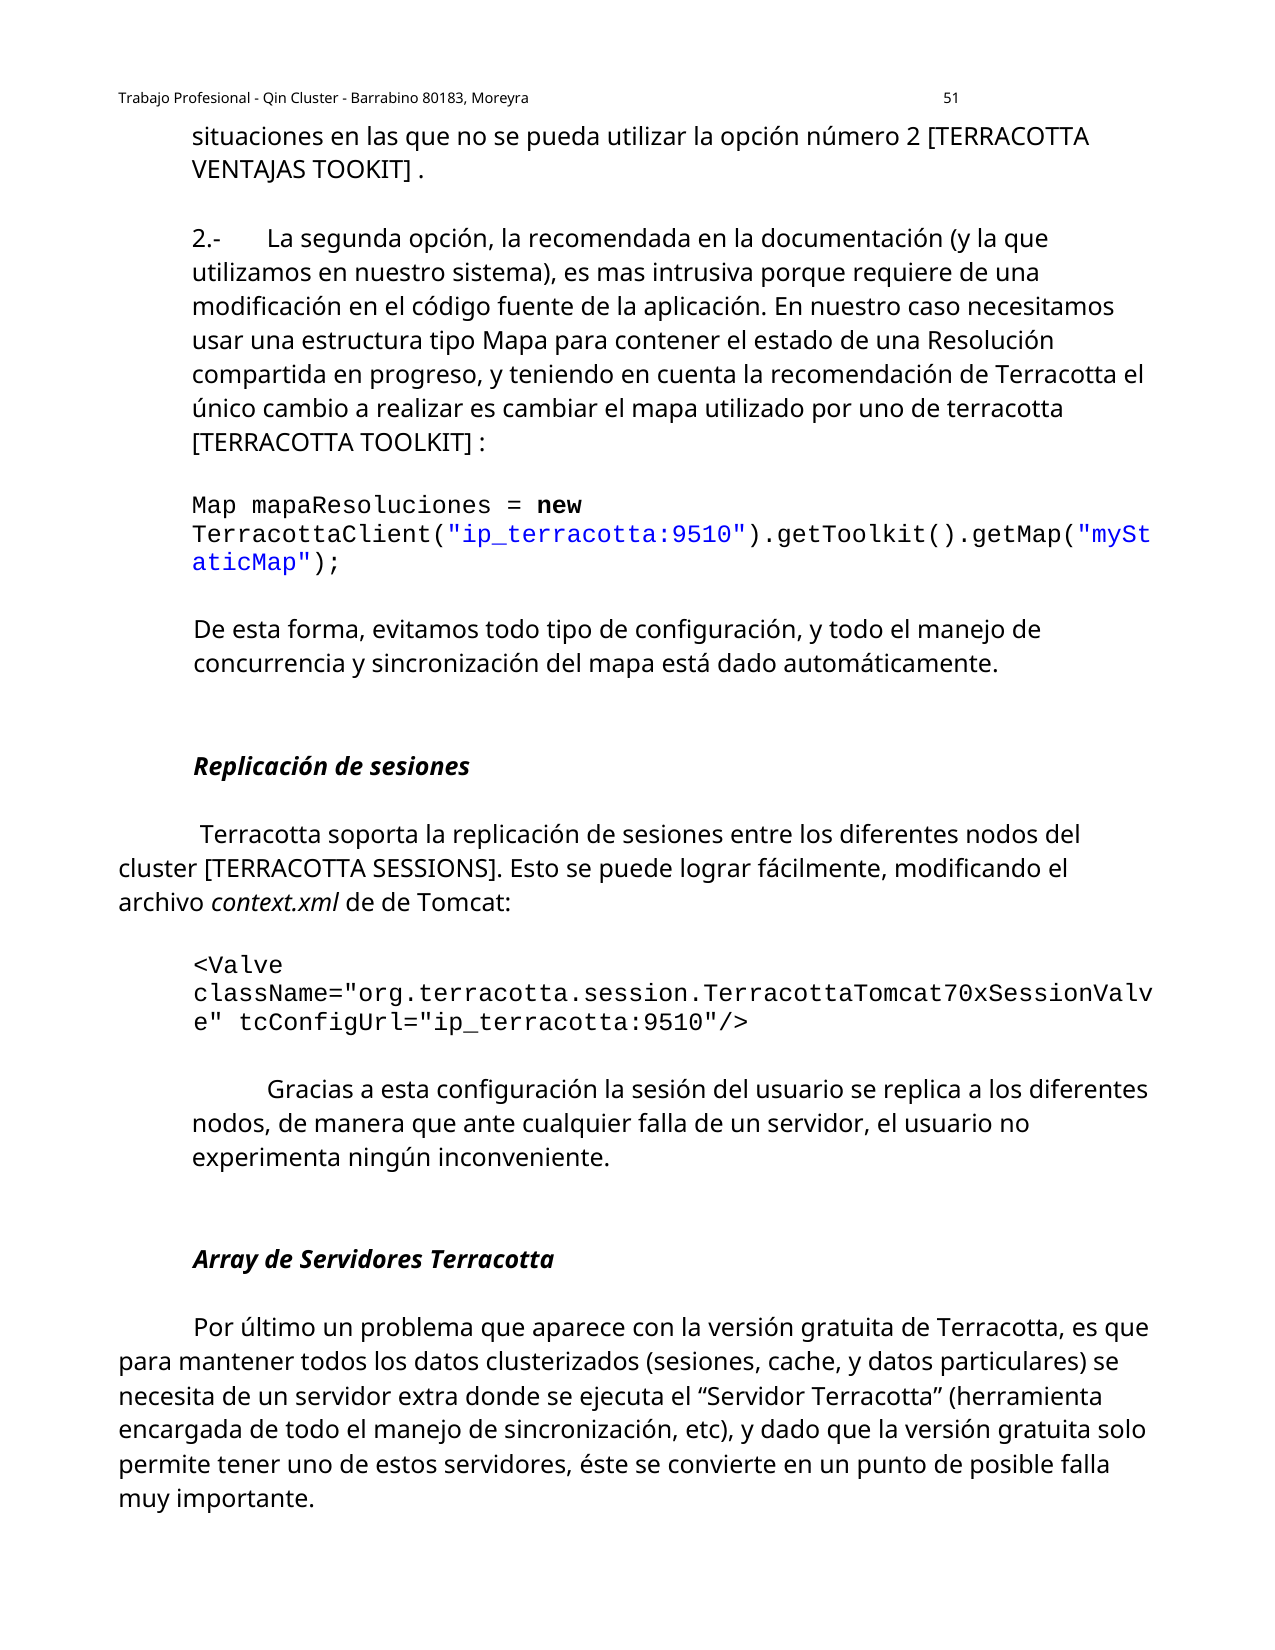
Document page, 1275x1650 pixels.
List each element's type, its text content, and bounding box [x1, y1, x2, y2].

text Por último un problema que aparece con la versión gratuita de Terracotta, es que para mantener todos los datos clusterizados (sesiones, cache, y datos particulares) se necesita de un servidor extra donde se ejecuta el “Servidor Terracotta” (herramienta encargada de todo el manejo de sincronización, etc), y dado que la versión gratuita solo permite tener uno de estos servidores, éste se convierte en un punto de posible falla muy importante. [118, 1310, 1157, 1514]
text Gracias a esta configuración la sesión del usuario se replica a los diferentes nodos, de manera que ante cualquier falla de un servidor, el usuario no experimenta ningún inconveniente. [192, 1072, 1157, 1174]
text Terracotta soporta la replicación de sesiones entre los diferentes nodos del cluster [TERRACOTTA SESSIONS]. Esto se puede lograr fácilmente, modificando el archivo context.xml de de Tomcat: [118, 816, 1157, 918]
text Replicación de sesiones [118, 748, 1157, 782]
text Array de Servidores Terracotta [118, 1242, 1157, 1276]
text <Valve className="org.terracotta.session.TerracottaTomcat70xSessionValve" tcConfigUrl="ip_terracotta:9510"/> [193, 952, 1157, 1037]
text situaciones en las que no se pueda utilizar la opción número 2 [TERRACOTTA VENTAJAS TOOKIT] . [192, 118, 1157, 186]
text 2.- La segunda opción, la recomendada en la documentación (y la que utilizamos en nuestro sistema), es mas intrusiva porque requiere de una modificación en el código fuente de la aplicación. En nuestro caso necesitamos usar una estructura tipo Mapa para contener el estado de una Resolución compartida en progreso, y teniendo en cuenta la recomendación de Terracotta el único cambio a realizar es cambiar el mapa utilizado por uno de terracotta [TERRACOTTA TOOLKIT] : Map mapaResoluciones = new TerracottaClient("ip_terracotta:9510").getToolkit().getMap("myStaticMap"); [192, 186, 1157, 578]
text De esta forma, evitamos todo tipo de configuración, y todo el manejo de concurrencia y sincronización del mapa está dado automáticamente. [193, 612, 1157, 680]
